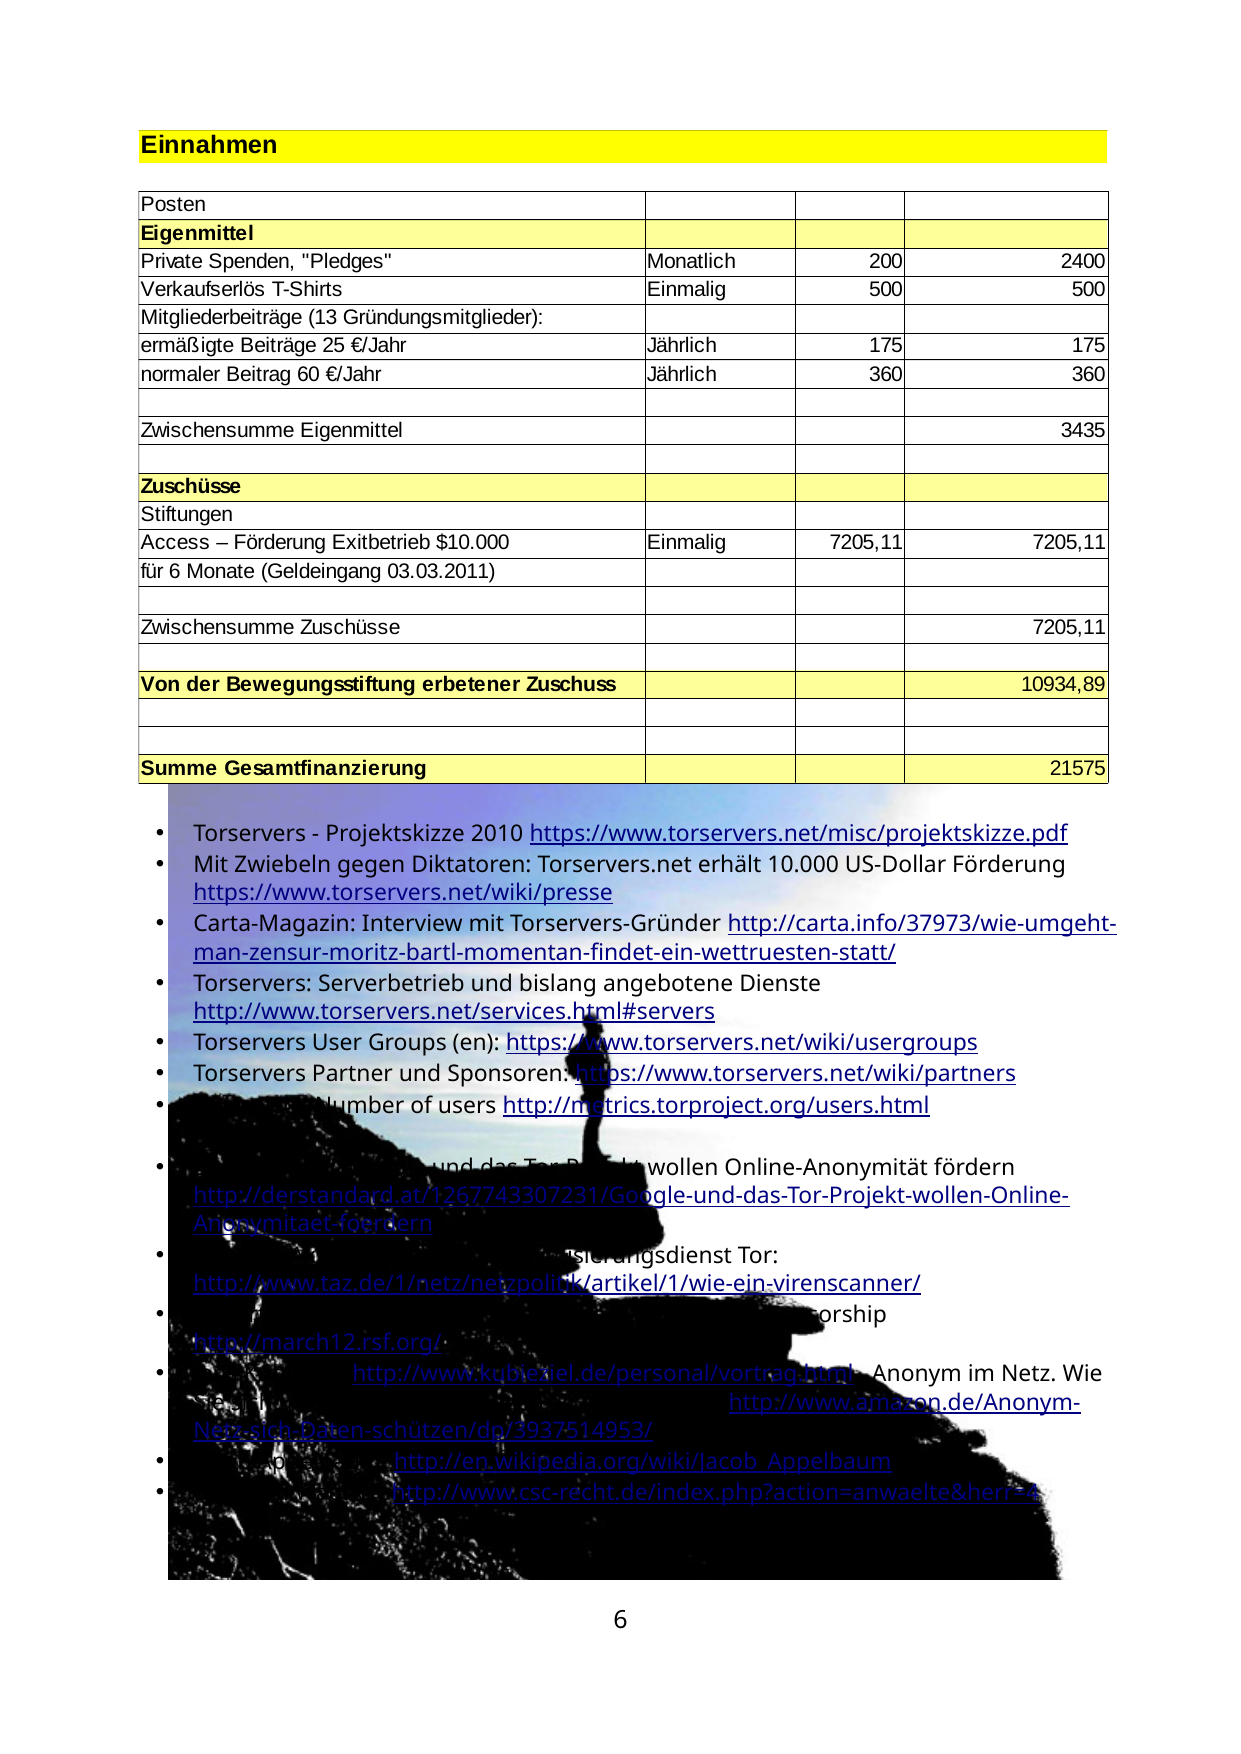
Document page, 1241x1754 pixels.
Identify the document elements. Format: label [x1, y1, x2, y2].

picture [177, 773, 1119, 1580]
